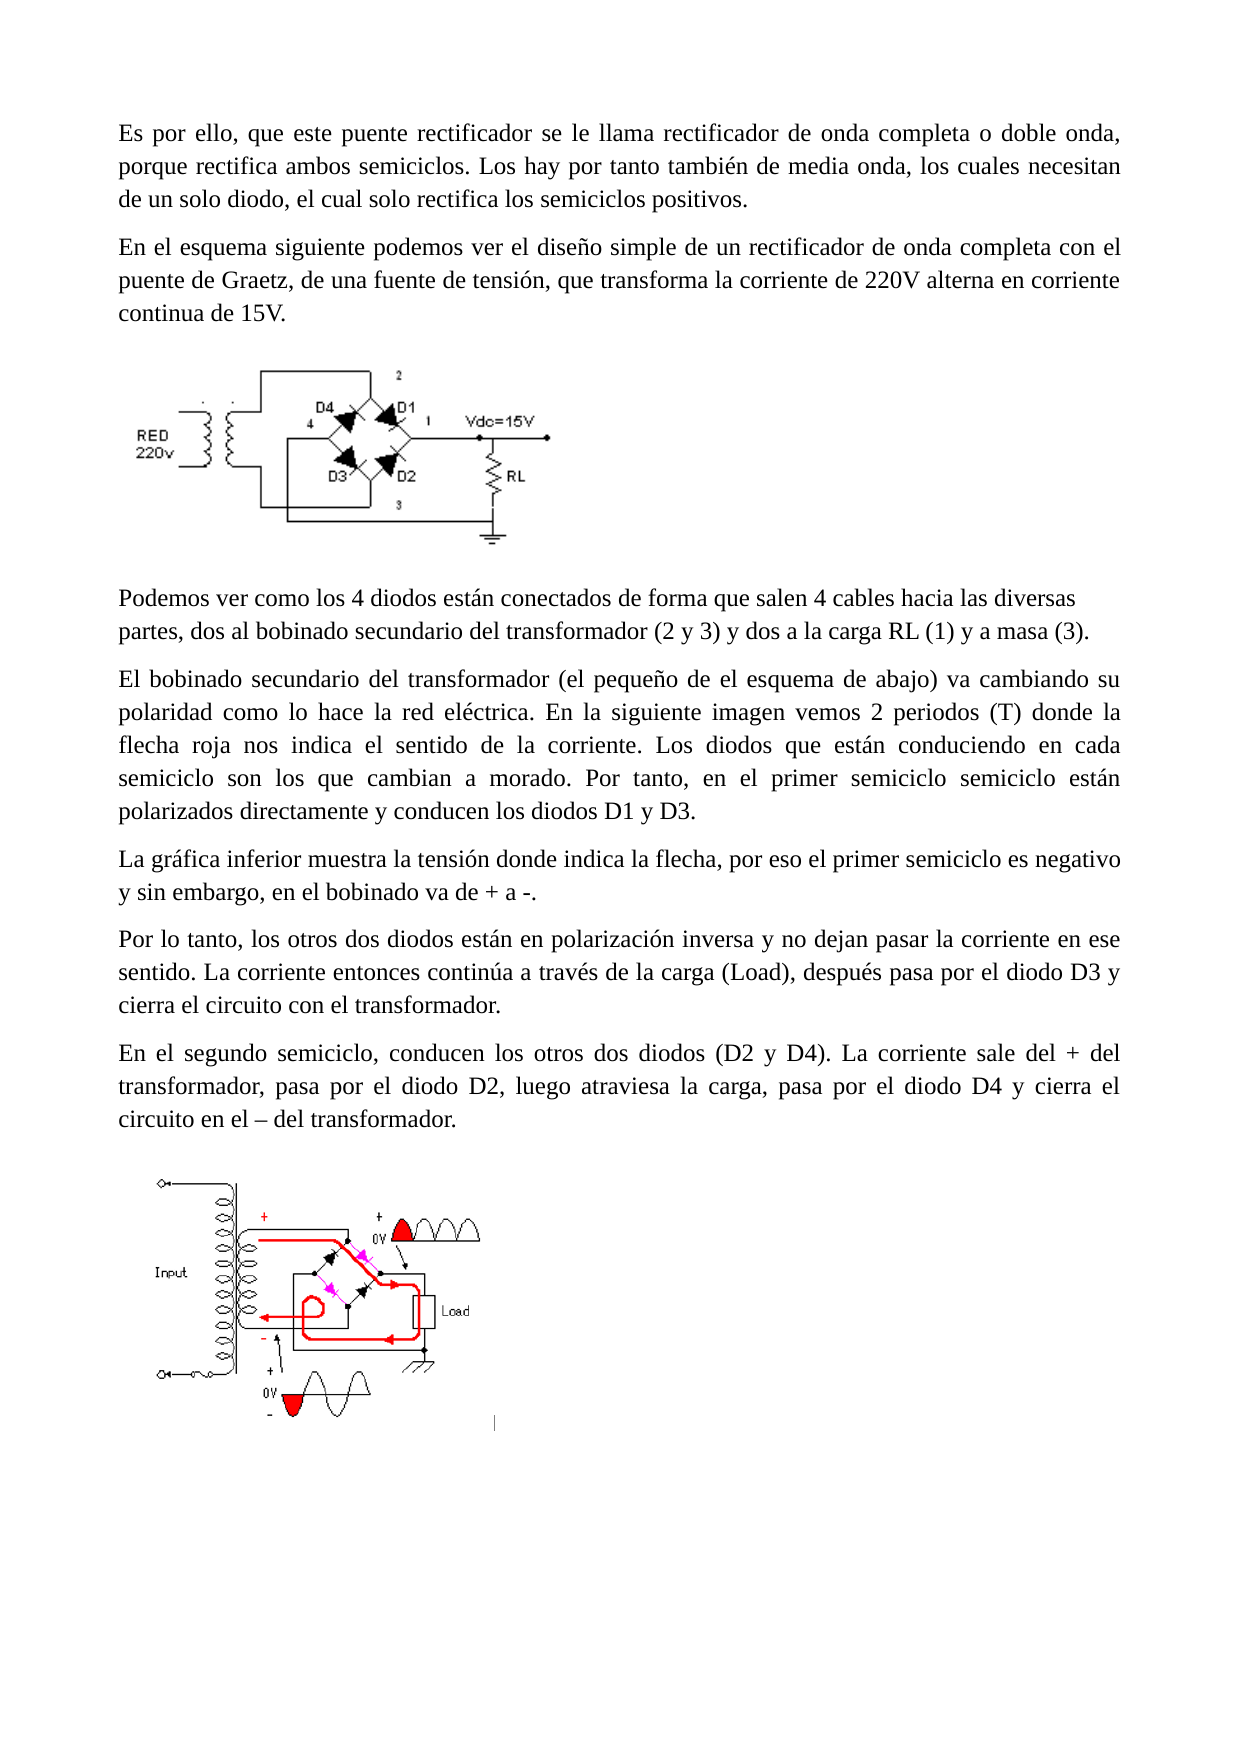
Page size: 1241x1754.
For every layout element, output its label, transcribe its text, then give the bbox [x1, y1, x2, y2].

text En el esquema siguiente podemos ver el diseño simple de un rectificador de onda completa con el puente de Graetz, de una fuente de tensión, que transforma la corriente de 220V alterna en corriente continua de 15V. [118, 232, 1122, 327]
text La gráfica inferior muestra la tensión donde indica la flecha, por eso el primer semiciclo es negativo y sin embargo, en el bobinado va de + a -. [118, 844, 1122, 906]
picture [116, 1157, 508, 1449]
text Por lo tanto, los otros dos diodos están en polarización inversa y no dejan pasar la corriente en ese sentido. La corriente entonces continúa a través de la carga (Load), después pasa por el diodo D3 y cierra el circuito con el transformador. [118, 924, 1122, 1019]
text El bobinado secundario del transformador (el pequeño de el esquema de abajo) va cambiando su polaridad como lo hace la red eléctrica. En la siguiente imagen vemos 2 periodos (T) donde la flecha roja nos indica el sentido de la corriente. Los diodos que están conduciendo en cada semiciclo son los que cambian a morado. Por tanto, en el primer semiciclo semiciclo están polarizados directamente y conducen los diodos D1 y D3. [118, 664, 1122, 825]
text En el segundo semiciclo, conducen los otros dos diodos (D2 y D4). La corriente sale del + del transformador, pasa por el diodo D2, luego atraviesa la carga, pasa por el diodo D4 y cierra el circuito en el – del transformador. [118, 1038, 1122, 1133]
picture [121, 352, 566, 557]
text Es por ello, que este puente rectificador se le llama rectificador de onda completa o doble onda, porque rectifica ambos semiciclos. Los hay por tanto también de media onda, los cuales necesitan de un solo diodo, el cual solo rectifica los semiciclos positivos. [118, 118, 1122, 213]
text Podemos ver como los 4 diodos están conectados de forma que salen 4 cables hacia las diversas partes, dos al bobinado secundario del transformador (2 y 3) y dos a la carga RL (1) y a masa (3). [118, 583, 1122, 645]
